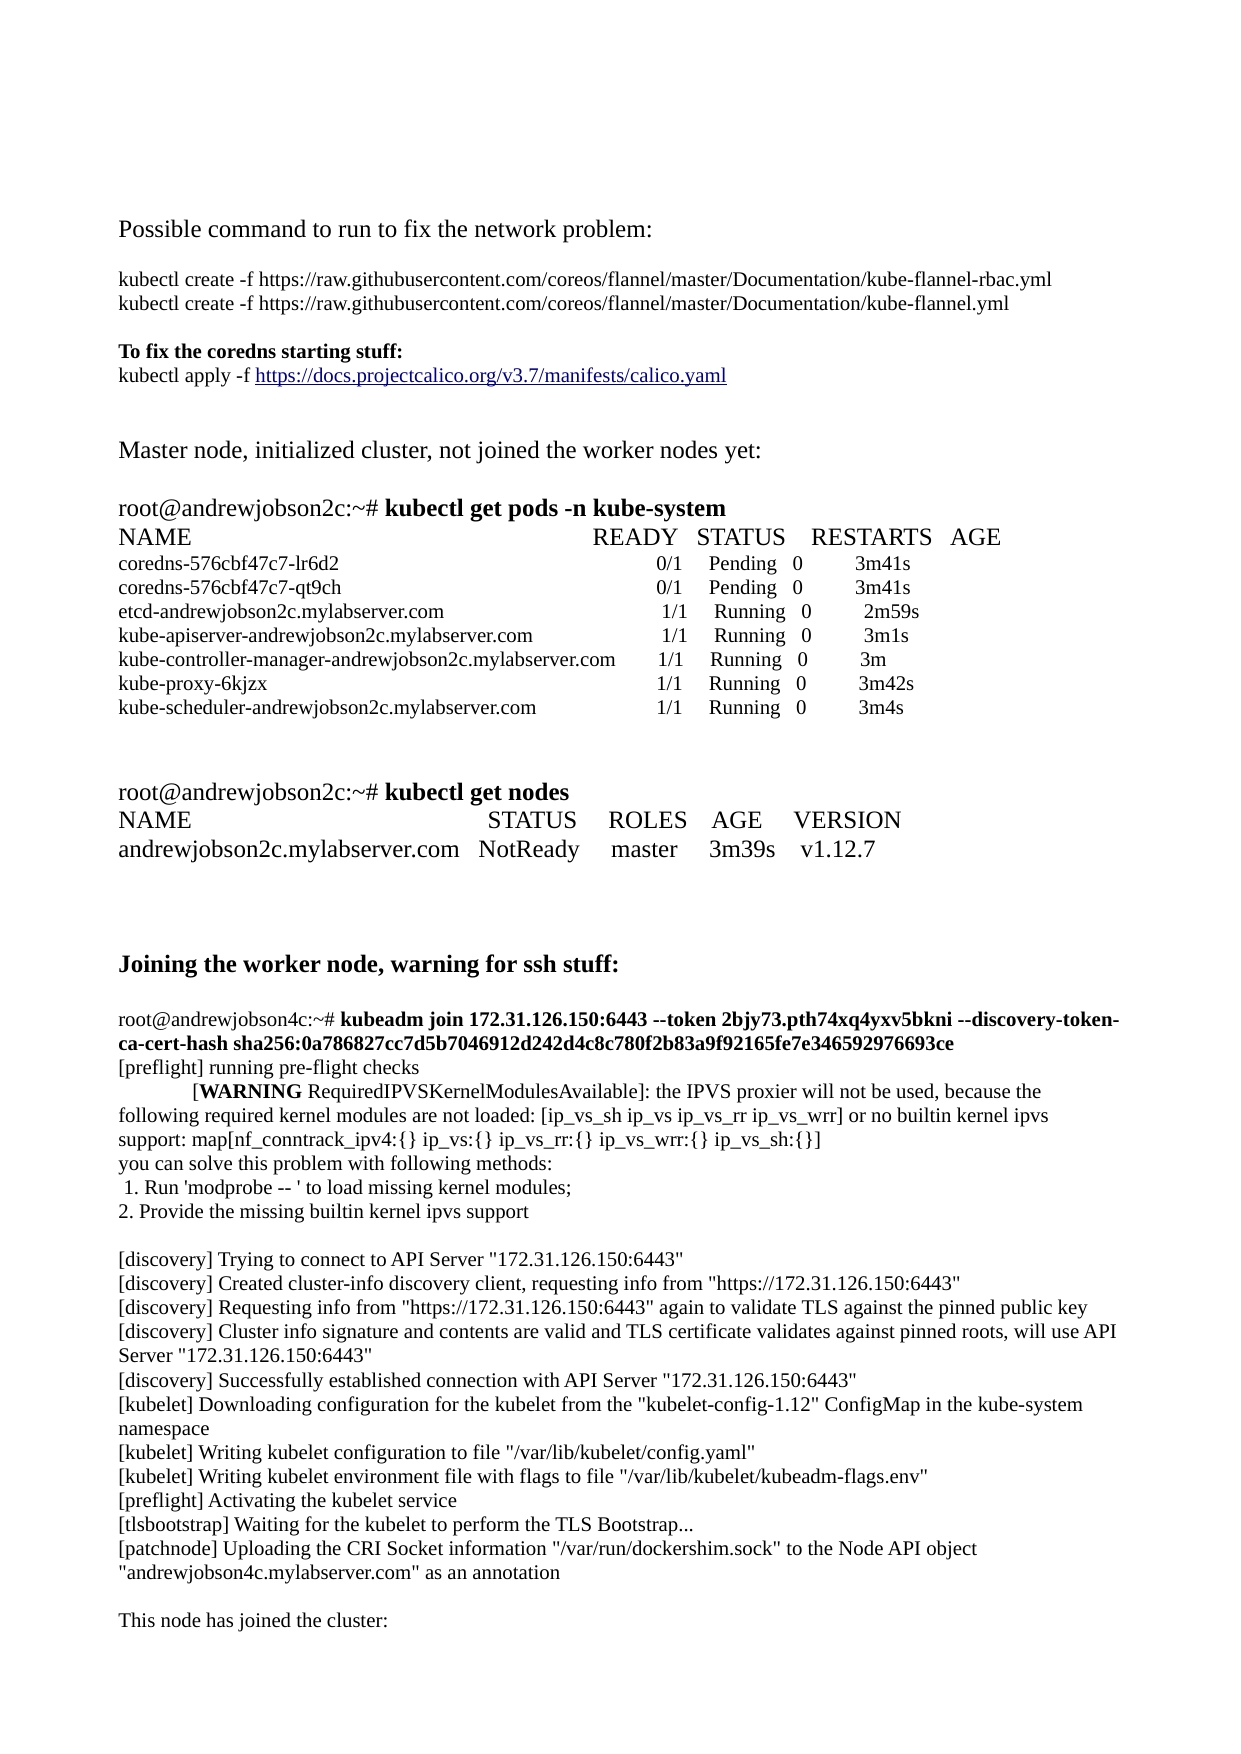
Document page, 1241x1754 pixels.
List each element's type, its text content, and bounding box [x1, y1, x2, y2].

text [kubelet] Writing kubelet configuration to file "/var/lib/kubelet/config.yaml" [118, 1440, 1122, 1464]
text [patchnode] Uploading the CRI Socket information "/var/run/dockershim.sock" to the Node API object "andrewjobson4c.mylabserver.com" as an annotation [118, 1536, 1122, 1584]
text NAME STATUS ROLES AGE VERSION [118, 805, 1122, 834]
text kube-proxy-6kjzx 1/1 Running 0 3m42s [118, 671, 1122, 695]
text [preflight] Activating the kubelet service [118, 1488, 1122, 1512]
text kubectl create -f https://raw.githubusercontent.com/coreos/flannel/master/Documentation/kube-flannel.yml [118, 291, 1122, 315]
text [discovery] Requesting info from "https://172.31.126.150:6443" again to validate TLS against the pinned public key [118, 1295, 1122, 1319]
text This node has joined the cluster: [118, 1608, 1122, 1632]
text kube-scheduler-andrewjobson2c.mylabserver.com 1/1 Running 0 3m4s [118, 695, 1122, 719]
text Joining the worker node, warning for ssh stuff: [118, 949, 1122, 978]
text root@andrewjobson2c:~# kubectl get nodes [118, 777, 1122, 805]
text [WARNING RequiredIPVSKernelModulesAvailable]: the IPVS proxier will not be used, because the following required kernel modules are not loaded: [ip_vs_sh ip_vs ip_vs_rr ip_vs_wrr] or no builtin kernel ipvs support: map[nf_conntrack_ipv4:{} ip_vs:{} ip_vs_rr:{} ip_vs_wrr:{} ip_vs_sh:{}] [118, 1079, 1122, 1151]
text 1. Run 'modprobe -- ' to load missing kernel modules; [118, 1175, 1122, 1199]
text kube-apiserver-andrewjobson2c.mylabserver.com 1/1 Running 0 3m1s [118, 623, 1122, 647]
text Possible command to run to fix the network problem: [118, 214, 1122, 243]
text 2. Provide the missing builtin kernel ipvs support [118, 1199, 1122, 1223]
text [kubelet] Downloading configuration for the kubelet from the "kubelet-config-1.12" ConfigMap in the kube-system namespace [118, 1392, 1122, 1440]
text kubectl create -f https://raw.githubusercontent.com/coreos/flannel/master/Documentation/kube-flannel-rbac.yml [118, 267, 1122, 291]
text kube-controller-manager-andrewjobson2c.mylabserver.com 1/1 Running 0 3m [118, 647, 1122, 671]
text [kubelet] Writing kubelet environment file with flags to file "/var/lib/kubelet/kubeadm-flags.env" [118, 1464, 1122, 1488]
text [discovery] Created cluster-info discovery client, requesting info from "https://172.31.126.150:6443" [118, 1271, 1122, 1295]
text [preflight] running pre-flight checks [118, 1055, 1122, 1079]
text Master node, initialized cluster, not joined the worker nodes yet: [118, 436, 1122, 464]
text [discovery] Successfully established connection with API Server "172.31.126.150:6443" [118, 1367, 1122, 1392]
text root@andrewjobson4c:~# kubeadm join 172.31.126.150:6443 --token 2bjy73.pth74xq4yxv5bkni --discovery-token-ca-cert-hash sha256:0a786827cc7d5b7046912d242d4c8c780f2b83a9f92165fe7e346592976693ce [118, 1007, 1122, 1055]
text To fix the coredns starting stuff: [118, 339, 1122, 363]
text [tlsbootstrap] Waiting for the kubelet to perform the TLS Bootstrap... [118, 1512, 1122, 1536]
text etcd-andrewjobson2c.mylabserver.com 1/1 Running 0 2m59s [118, 599, 1122, 623]
text coredns-576cbf47c7-qt9ch 0/1 Pending 0 3m41s [118, 575, 1122, 599]
text root@andrewjobson2c:~# kubectl get pods -n kube-system [118, 493, 1122, 522]
text NAME READY STATUS RESTARTS AGE [118, 522, 1122, 551]
text [discovery] Cluster info signature and contents are valid and TLS certificate validates against pinned roots, will use API Server "172.31.126.150:6443" [118, 1319, 1122, 1367]
text coredns-576cbf47c7-lr6d2 0/1 Pending 0 3m41s [118, 551, 1122, 575]
text kubectl apply -f https://docs.projectcalico.org/v3.7/manifests/calico.yaml [118, 363, 1122, 387]
text you can solve this problem with following methods: [118, 1151, 1122, 1175]
text andrewjobson2c.mylabserver.com NotReady master 3m39s v1.12.7 [118, 834, 1122, 863]
text [discovery] Trying to connect to API Server "172.31.126.150:6443" [118, 1247, 1122, 1271]
